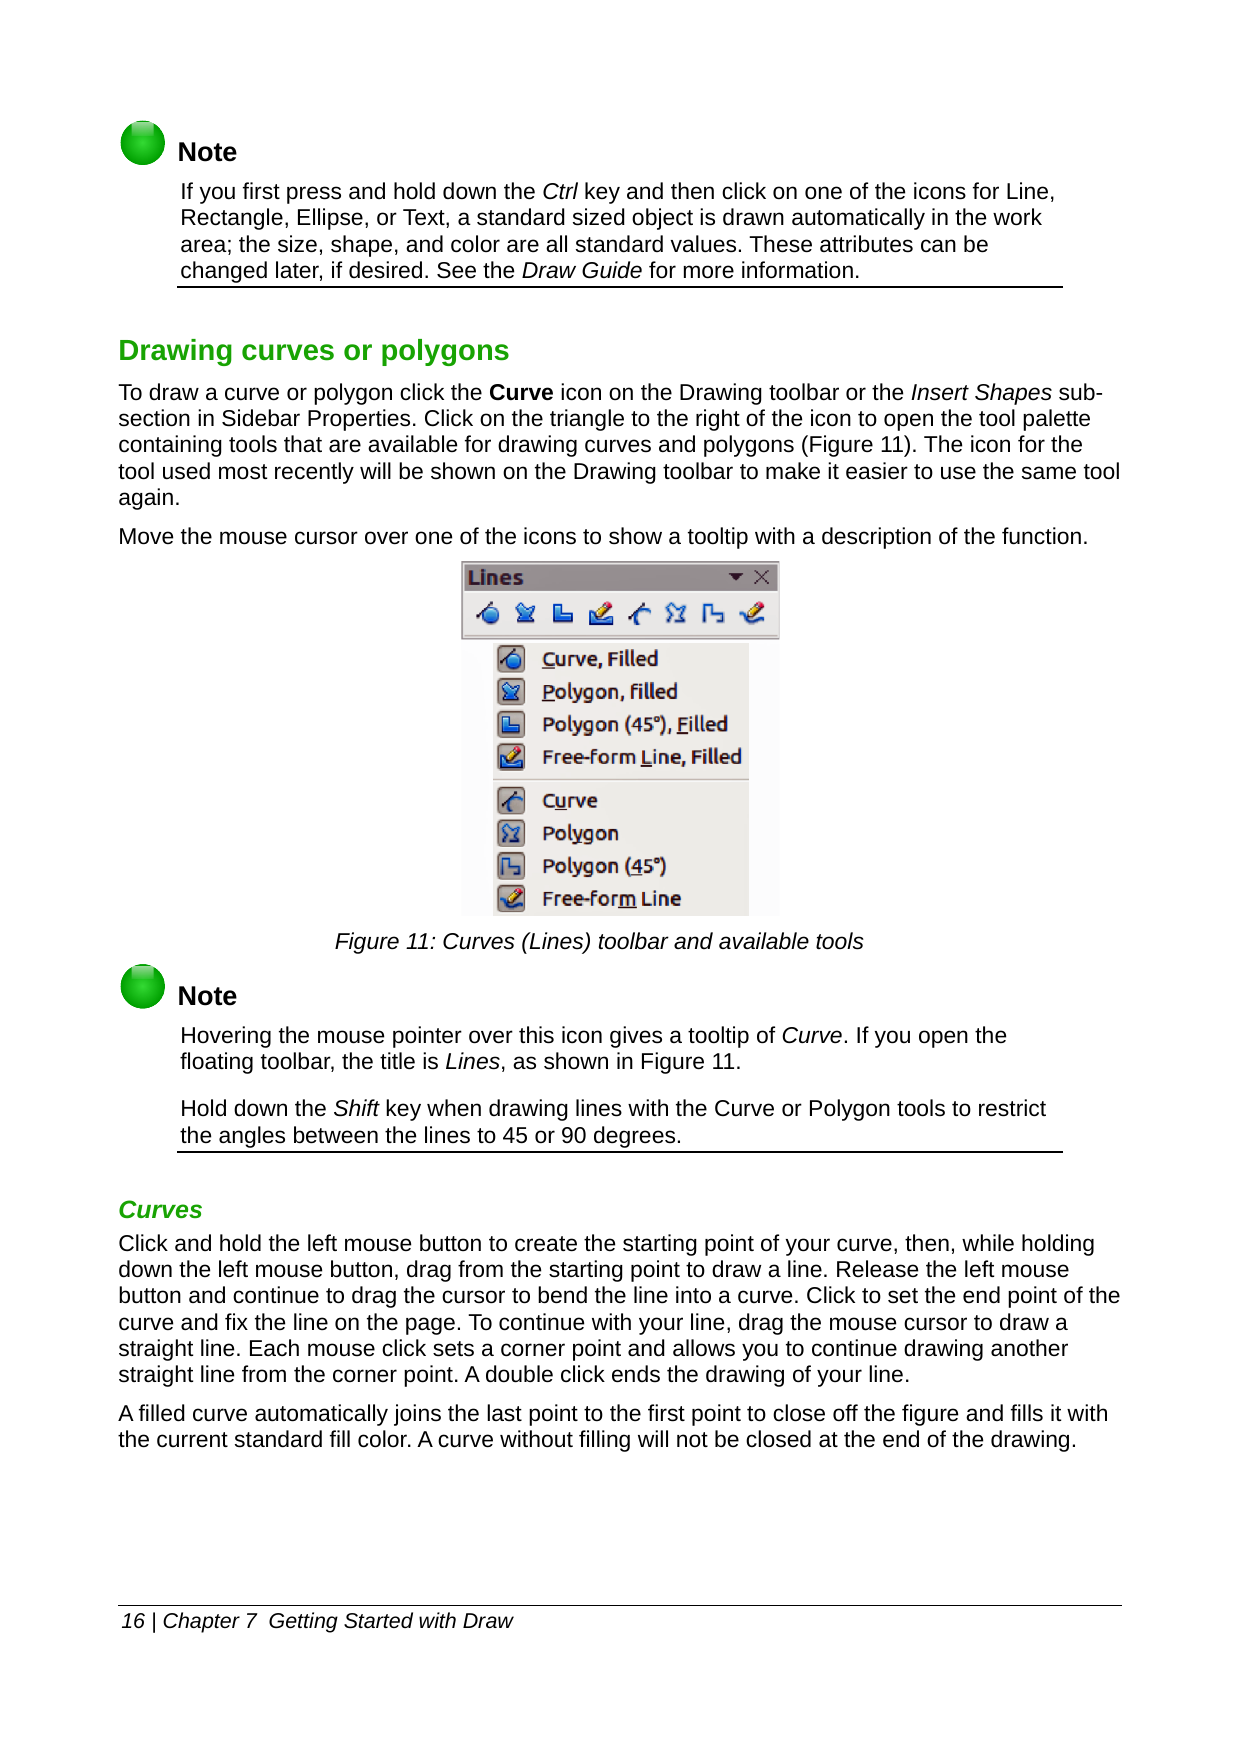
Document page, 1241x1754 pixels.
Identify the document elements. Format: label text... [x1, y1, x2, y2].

text If you first press and hold down the Ctrl key and then click on one of the icons for Line, Rectangle, Ellipse, or Text, a standard sized object is drawn automatically in the work area; the size, shape, and color are all standard values. These attributes can be changed later, if desired. See the Draw Guide for more information. [177, 175, 1063, 286]
subtitle Note [118, 118, 1122, 167]
text Click and hold the left mouse button to create the starting point of your curve, then, while holding down the left mouse button, drag from the starting point to draw a line. Release the left mouse button and continue to drag the cursor to bend the line into a curve. Click to set the end point of the curve and fix the line on the page. To continue with your line, drag the mouse cursor to draw a straight line. Each mouse click sets a corner point and allows you to continue drawing another straight line from the corner point. A double click ends the drawing of your line. [118, 1229, 1122, 1388]
text Hold down the Shift key when drawing lines with the Curve or Polygon tools to restrict the angles between the lines to 45 or 90 degrees. [177, 1092, 1063, 1151]
picture [461, 561, 780, 916]
text Move the mouse cursor over one of the icons to show a tooltip with a description of the function. [118, 523, 1122, 549]
subtitle Curves [118, 1195, 1122, 1223]
text A filled curve automatically joins the last point to the first point to close off the figure and fills it with the current standard fill color. A curve without filling will not be closed at the end of the drawing. [118, 1400, 1122, 1453]
subtitle Note [118, 962, 1122, 1011]
subtitle Drawing curves or polygons [118, 333, 1122, 367]
text Hovering the mouse pointer over this icon gives a tooltip of Curve. If you open the floating toolbar, the title is Lines, as shown in Figure 11. [177, 1018, 1063, 1074]
text Figure 11: Curves (Lines) toolbar and available tools [334, 928, 906, 954]
text To draw a curve or polygon click the Curve icon on the Drawing toolbar or the Insert Shapes sub-section in Sidebar Properties. Click on the triangle to the right of the icon to open the tool palette containing tools that are available for drawing curves and polygons (Figure 11). The icon for the tool used most recently will be shown on the Drawing toolbar to make it easier to use the same tool again. [118, 378, 1122, 510]
